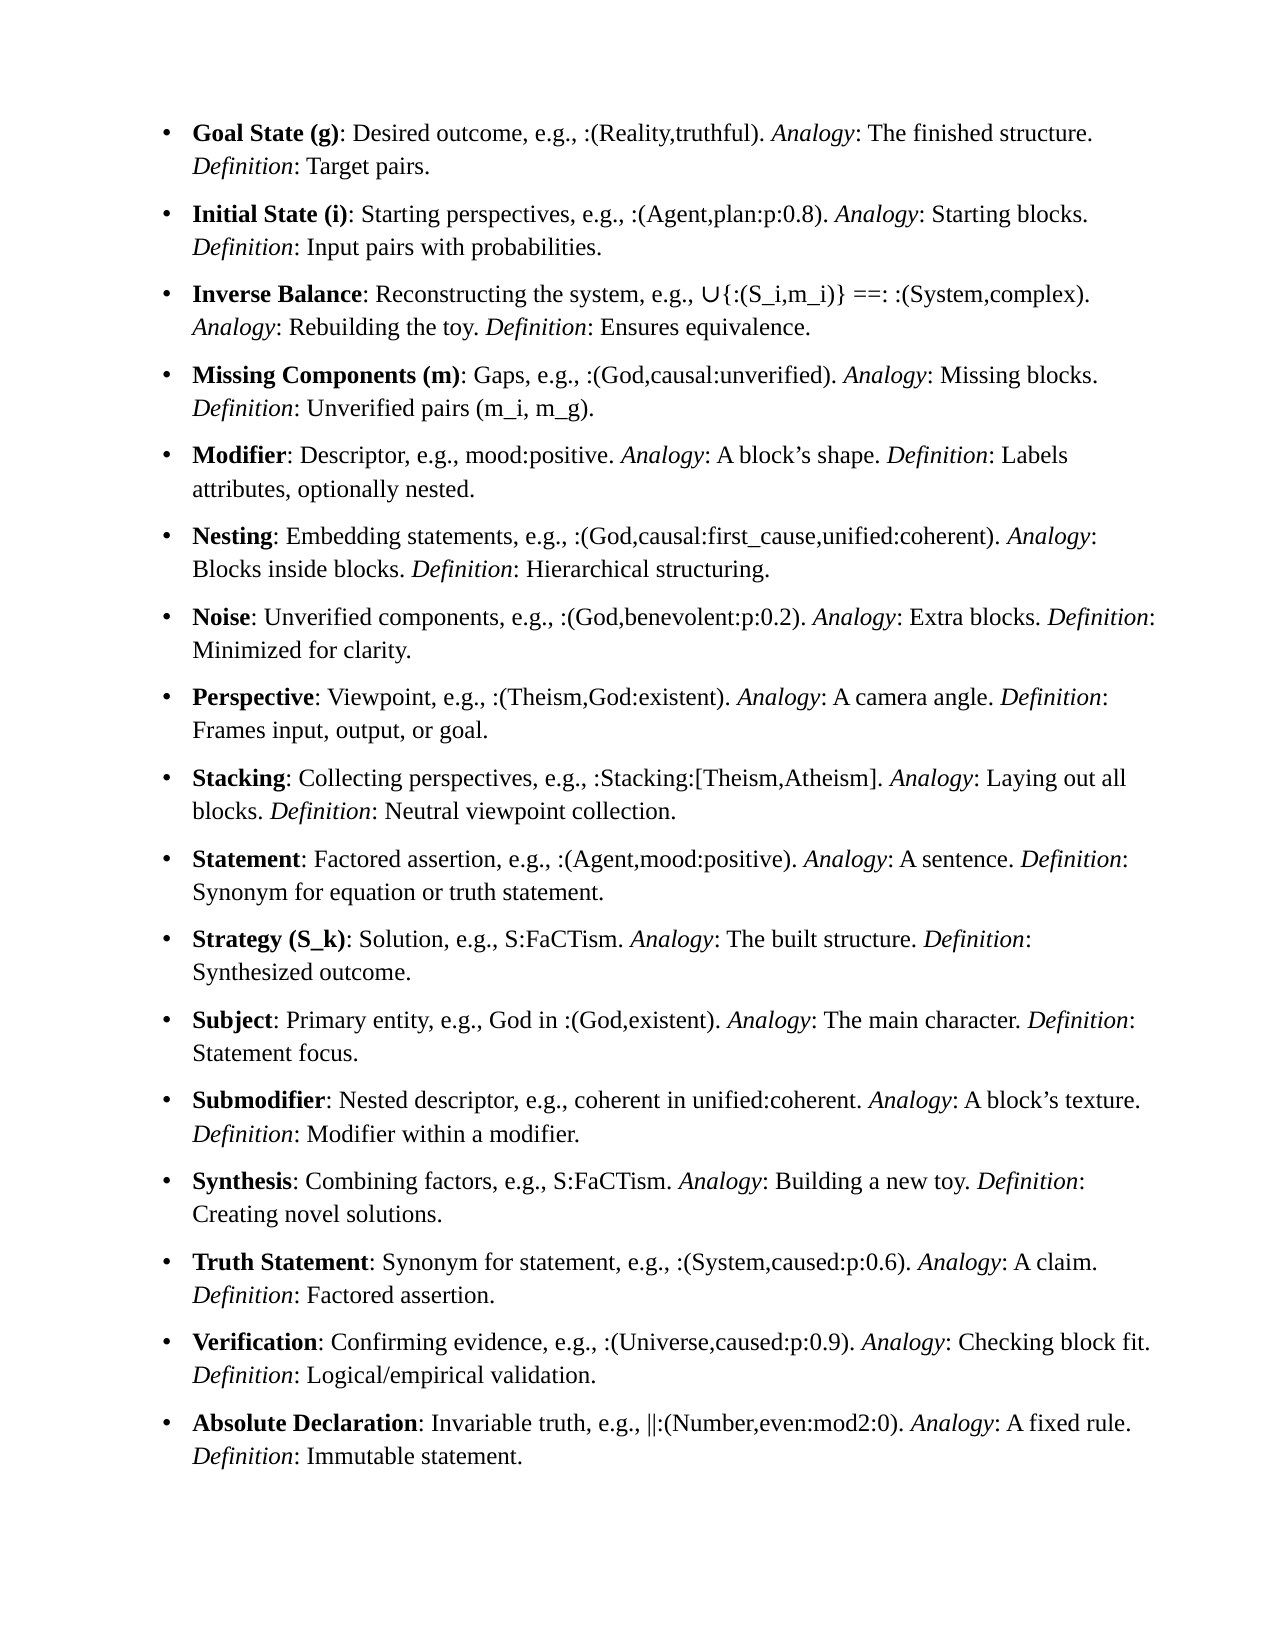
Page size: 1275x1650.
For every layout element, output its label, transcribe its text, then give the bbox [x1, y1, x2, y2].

list Modifier: Descriptor, e.g., mood:positive. Analogy: A block’s shape. Definition: Labels attributes, optionally nested. [162, 441, 1157, 502]
list Initial State (i): Starting perspectives, e.g., :(Agent,plan:p:0.8). Analogy: Starting blocks. Definition: Input pairs with probabilities. [162, 199, 1157, 261]
list Submodifier: Nested descriptor, e.g., coherent in unified:coherent. Analogy: A block’s texture. Definition: Modifier within a modifier. [162, 1086, 1157, 1147]
list Strategy (S_k): Solution, e.g., S:FaCTism. Analogy: The built structure. Definition: Synthesized outcome. [162, 924, 1157, 986]
list Statement: Factored assertion, e.g., :(Agent,mood:positive). Analogy: A sentence. Definition: Synonym for equation or truth statement. [162, 844, 1157, 906]
list Inverse Balance: Reconstructing the system, e.g., ∪{:(S_i,m_i)} ==: :(System,complex). Analogy: Rebuilding the toy. Definition: Ensures equivalence. [162, 279, 1157, 341]
list Absolute Declaration: Invariable truth, e.g., ||:(Number,even:mod2:0). Analogy: A fixed rule. Definition: Immutable statement. [162, 1408, 1157, 1470]
list Noise: Unverified components, e.g., :(God,benevolent:p:0.2). Analogy: Extra blocks. Definition: Minimized for clarity. [162, 602, 1157, 664]
list Missing Components (m): Gaps, e.g., :(God,causal:unverified). Analogy: Missing blocks. Definition: Unverified pairs (m_i, m_g). [162, 360, 1157, 422]
list Perspective: Viewpoint, e.g., :(Theism,God:existent). Analogy: A camera angle. Definition: Frames input, output, or goal. [162, 682, 1157, 744]
list Subject: Primary entity, e.g., God in :(God,existent). Analogy: The main character. Definition: Statement focus. [162, 1005, 1157, 1067]
list Synthesis: Combining factors, e.g., S:FaCTism. Analogy: Building a new toy. Definition: Creating novel solutions. [162, 1166, 1157, 1228]
list Nesting: Embedding statements, e.g., :(God,causal:first_cause,unified:coherent). Analogy: Blocks inside blocks. Definition: Hierarchical structuring. [162, 521, 1157, 583]
list Verification: Confirming evidence, e.g., :(Universe,caused:p:0.9). Analogy: Checking block fit. Definition: Logical/empirical validation. [162, 1327, 1157, 1389]
list Goal State (g): Desired outcome, e.g., :(Reality,truthful). Analogy: The finished structure. Definition: Target pairs. [162, 118, 1157, 180]
list Truth Statement: Synonym for statement, e.g., :(System,caused:p:0.6). Analogy: A claim. Definition: Factored assertion. [162, 1247, 1157, 1309]
list Stacking: Collecting perspectives, e.g., :Stacking:[Theism,Atheism]. Analogy: Laying out all blocks. Definition: Neutral viewpoint collection. [162, 763, 1157, 825]
